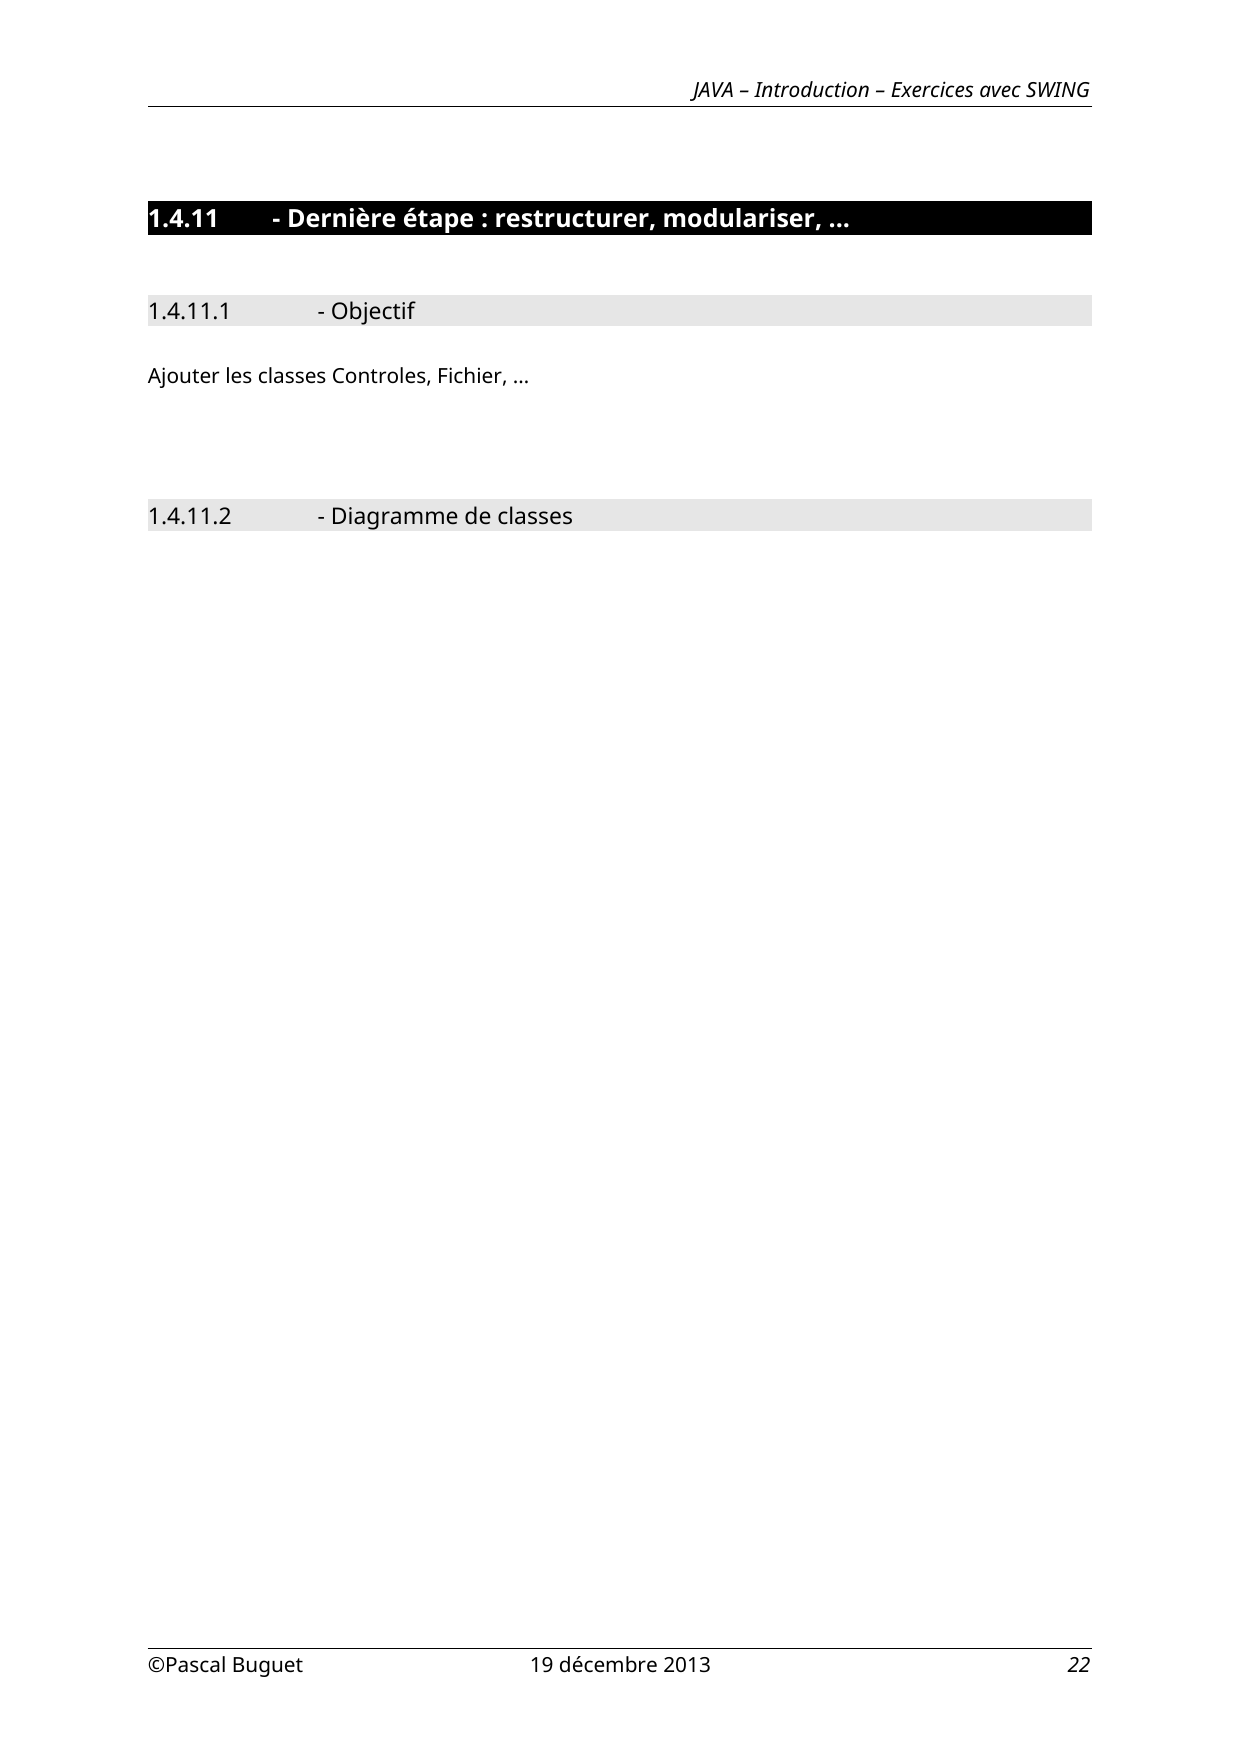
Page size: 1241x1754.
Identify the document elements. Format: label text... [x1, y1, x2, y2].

subtitle - Objectif [148, 295, 1092, 326]
subtitle - Dernière étape : restructurer, modulariser, ... [148, 201, 1092, 235]
subtitle - Diagramme de classes [148, 499, 1092, 531]
text Ajouter les classes Controles, Fichier, … [148, 361, 1092, 389]
